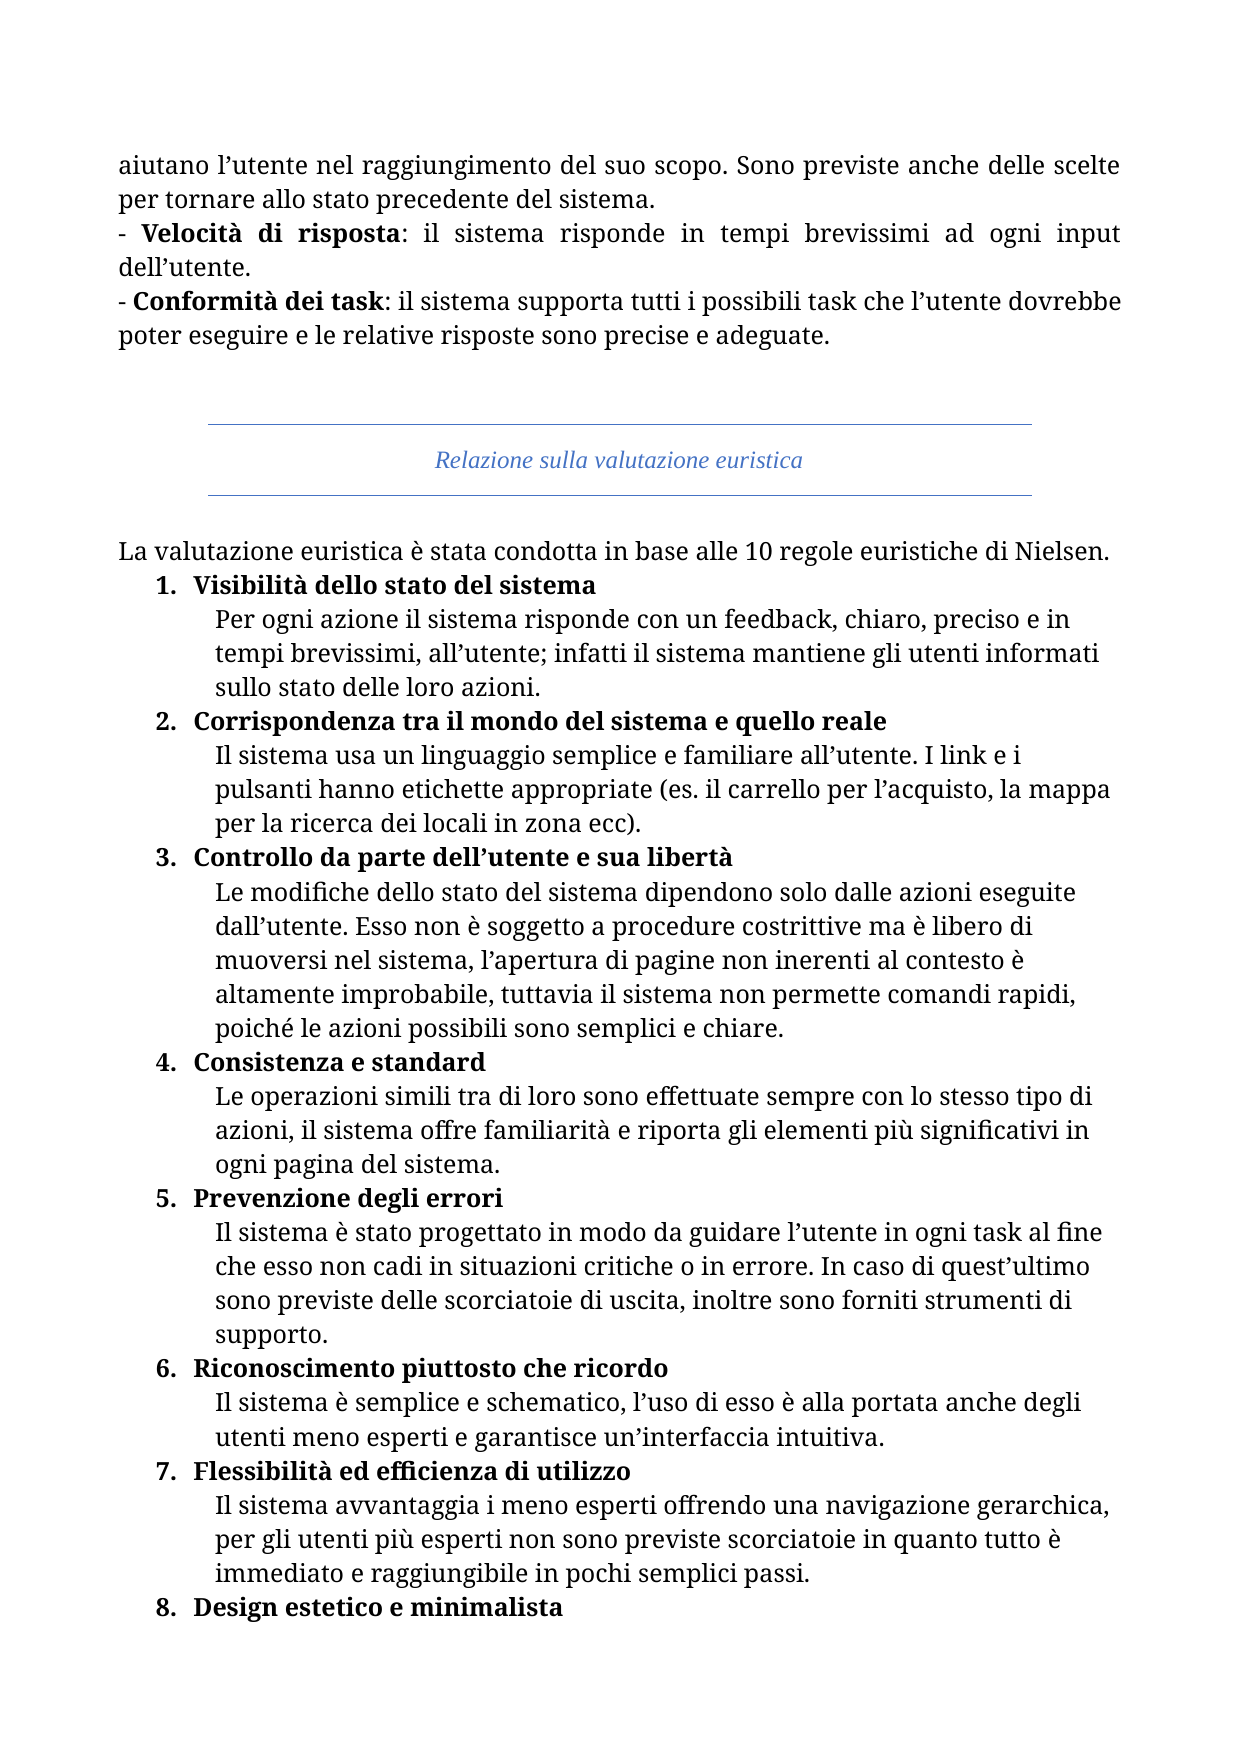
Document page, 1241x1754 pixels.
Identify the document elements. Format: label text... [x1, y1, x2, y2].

list Flessibilità ed efficienza di utilizzo [156, 1453, 1122, 1487]
list Le operazioni simili tra di loro sono effettuate sempre con lo stesso tipo di azioni, il sistema offre familiarità e riporta gli elementi più significativi in ogni pagina del sistema. [215, 1078, 1122, 1181]
text - Conformità dei task: il sistema supporta tutti i possibili task che l’utente dovrebbe poter eseguire e le relative risposte sono precise e adeguate. [118, 284, 1122, 352]
text aiutano l’utente nel raggiungimento del suo scopo. Sono previste anche delle scelte per tornare allo stato precedente del sistema. [118, 148, 1122, 216]
list Prevenzione degli errori [156, 1181, 1122, 1215]
list Design estetico e minimalista [156, 1589, 1122, 1623]
list Controllo da parte dell’utente e sua libertà [156, 840, 1122, 874]
list Il sistema avvantaggia i meno esperti offrendo una navigazione gerarchica, per gli utenti più esperti non sono previste scorciatoie in quanto tutto è immediato e raggiungibile in pochi semplici passi. [215, 1487, 1122, 1589]
list Le modifiche dello stato del sistema dipendono solo dalle azioni eseguite dall’utente. Esso non è soggetto a procedure costrittive ma è libero di muoversi nel sistema, l’apertura di pagine non inerenti al contesto è altamente improbabile, tuttavia il sistema non permette comandi rapidi, poiché le azioni possibili sono semplici e chiare. [215, 874, 1122, 1044]
list Il sistema è semplice e schematico, l’uso di esso è alla portata anche degli utenti meno esperti e garantisce un’interfaccia intuitiva. [215, 1385, 1122, 1453]
list Corrispondenza tra il mondo del sistema e quello reale [156, 704, 1122, 738]
list Per ogni azione il sistema risponde con un feedback, chiaro, preciso e in tempi brevissimi, all’utente; infatti il sistema mantiene gli utenti informati sullo stato delle loro azioni. [215, 602, 1122, 704]
text Relazione sulla valutazione euristica [208, 425, 1032, 495]
list Consistenza e standard [156, 1044, 1122, 1078]
list Visibilità dello stato del sistema [156, 568, 1122, 602]
text - Velocità di risposta: il sistema risponde in tempi brevissimi ad ogni input dell’utente. [118, 216, 1122, 284]
list Riconoscimento piuttosto che ricordo [156, 1351, 1122, 1385]
list Il sistema usa un linguaggio semplice e familiare all’utente. I link e i pulsanti hanno etichette appropriate (es. il carrello per l’acquisto, la mappa per la ricerca dei locali in zona ecc). [215, 738, 1122, 840]
list Il sistema è stato progettato in modo da guidare l’utente in ogni task al fine che esso non cadi in situazioni critiche o in errore. In caso di quest’ultimo sono previste delle scorciatoie di uscita, inoltre sono forniti strumenti di supporto. [215, 1215, 1122, 1351]
text La valutazione euristica è stata condotta in base alle 10 regole euristiche di Nielsen. [118, 533, 1122, 568]
